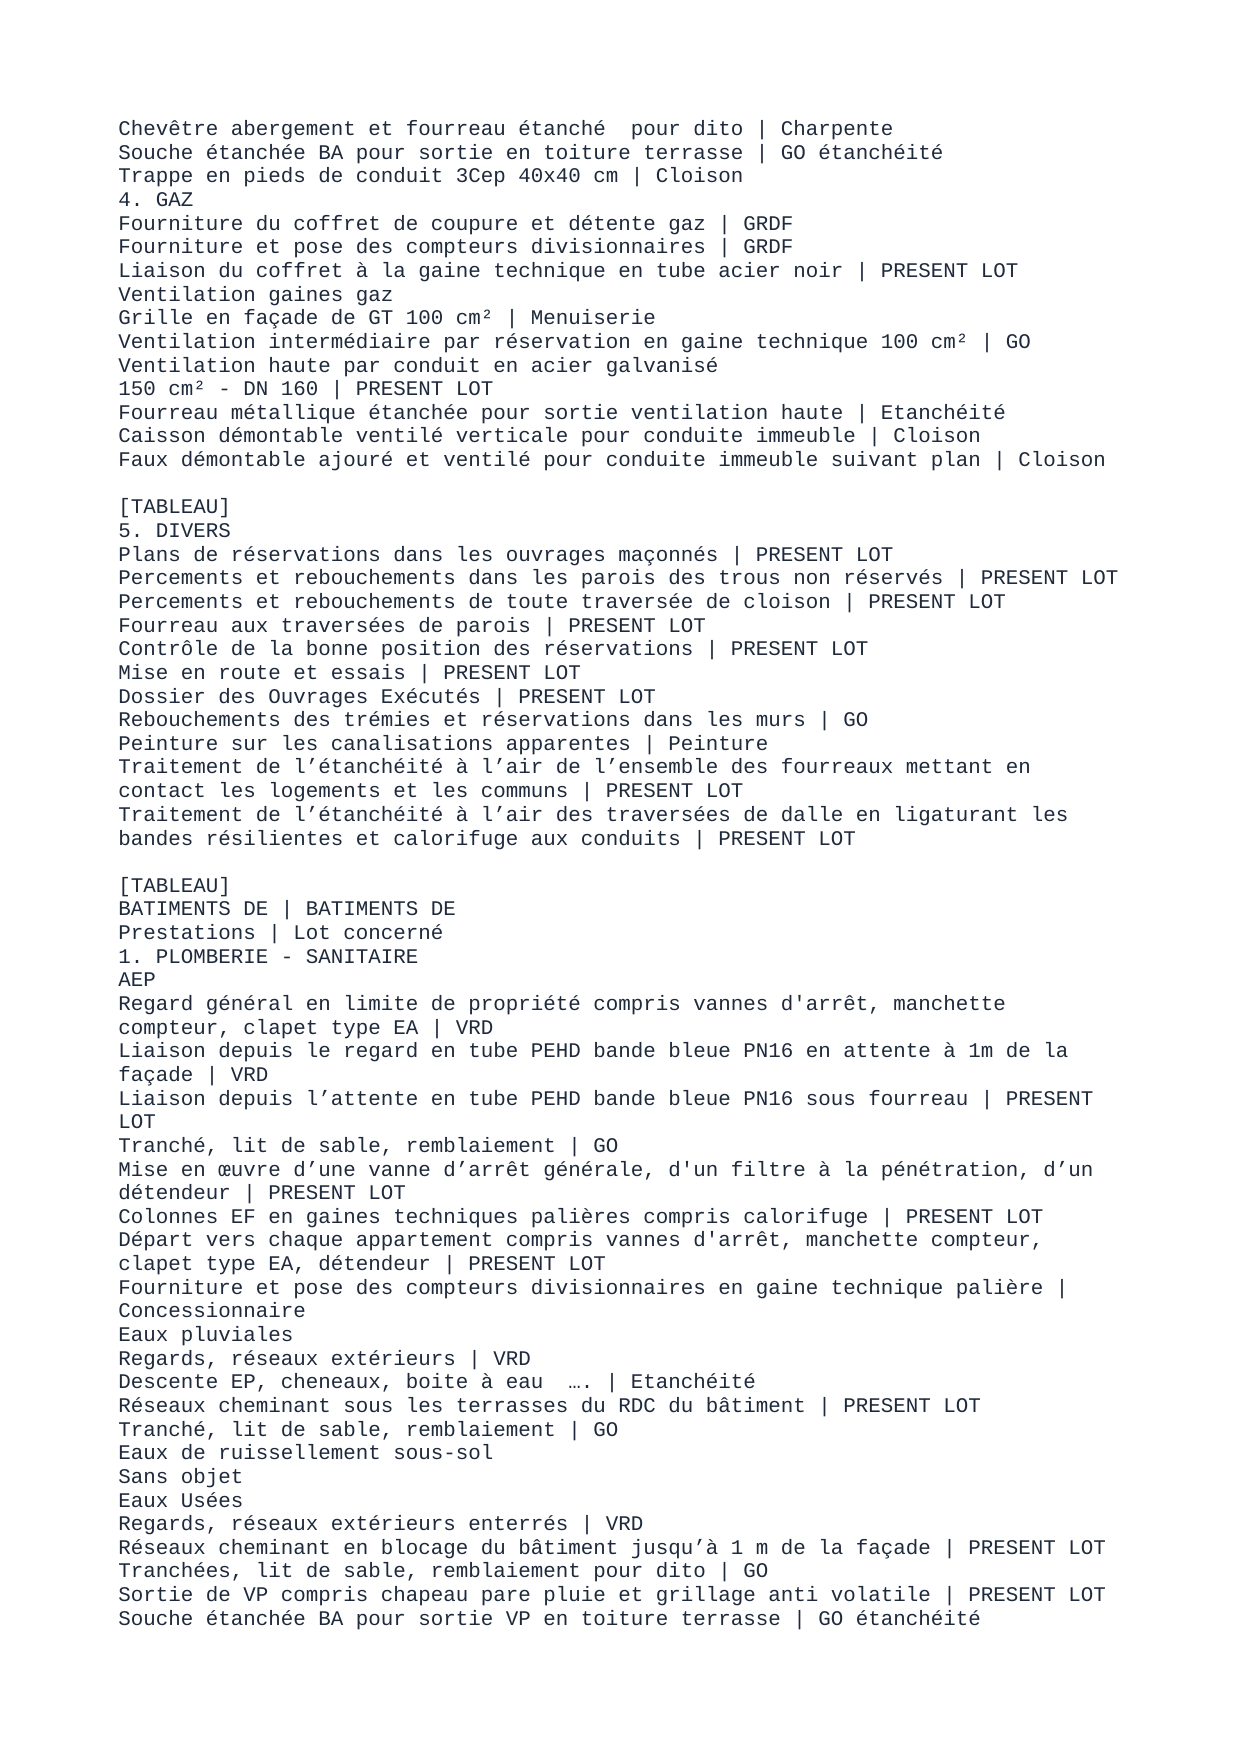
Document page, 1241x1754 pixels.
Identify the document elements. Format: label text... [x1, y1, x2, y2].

text Grille en façade de GT 100 cm² | Menuiserie [118, 307, 1122, 331]
text Eaux Usées [118, 1489, 1122, 1513]
text Sortie de VP compris chapeau pare pluie et grillage anti volatile | PRESENT LOT [118, 1584, 1122, 1608]
text 5. DIVERS [118, 520, 1122, 544]
text Traitement de l’étanchéité à l’air des traversées de dalle en ligaturant les bandes résilientes et calorifuge aux conduits | PRESENT LOT [118, 804, 1122, 851]
text Peinture sur les canalisations apparentes | Peinture [118, 733, 1122, 757]
text Liaison depuis le regard en tube PEHD bande bleue PN16 en attente à 1m de la façade | VRD [118, 1040, 1122, 1088]
text Départ vers chaque appartement compris vannes d'arrêt, manchette compteur, clapet type EA, détendeur | PRESENT LOT [118, 1229, 1122, 1277]
text Mise en route et essais | PRESENT LOT [118, 662, 1122, 686]
text 1. PLOMBERIE - SANITAIRE [118, 946, 1122, 969]
text BATIMENTS DE | BATIMENTS DE [118, 898, 1122, 922]
text Regard général en limite de propriété compris vannes d'arrêt, manchette compteur, clapet type EA | VRD [118, 993, 1122, 1040]
text Regards, réseaux extérieurs | VRD [118, 1348, 1122, 1371]
text Dossier des Ouvrages Exécutés | PRESENT LOT [118, 686, 1122, 709]
text Fourniture et pose des compteurs divisionnaires en gaine technique palière | Concessionnaire [118, 1277, 1122, 1324]
text Fourniture et pose des compteurs divisionnaires | GRDF [118, 236, 1122, 260]
text Percements et rebouchements de toute traversée de cloison | PRESENT LOT [118, 591, 1122, 615]
text Fourreau métallique étanchée pour sortie ventilation haute | Etanchéité [118, 402, 1122, 426]
text Rebouchements des trémies et réservations dans les murs | GO [118, 709, 1122, 733]
text Ventilation haute par conduit en acier galvanisé [118, 354, 1122, 378]
text Caisson démontable ventilé verticale pour conduite immeuble | Cloison [118, 426, 1122, 449]
text Trappe en pieds de conduit 3Cep 40x40 cm | Cloison [118, 165, 1122, 189]
text Liaison du coffret à la gaine technique en tube acier noir | PRESENT LOT [118, 260, 1122, 284]
text Plans de réservations dans les ouvrages maçonnés | PRESENT LOT [118, 544, 1122, 567]
text Souche étanchée BA pour sortie en toiture terrasse | GO étanchéité [118, 142, 1122, 165]
text [TABLEAU] [118, 496, 1122, 520]
text Réseaux cheminant en blocage du bâtiment jusqu’à 1 m de la façade | PRESENT LOT [118, 1537, 1122, 1561]
text Prestations | Lot concerné [118, 922, 1122, 946]
text Traitement de l’étanchéité à l’air de l’ensemble des fourreaux mettant en contact les logements et les communs | PRESENT LOT [118, 757, 1122, 804]
text Eaux pluviales [118, 1324, 1122, 1348]
text Tranché, lit de sable, remblaiement | GO [118, 1135, 1122, 1158]
text [TABLEAU] [118, 875, 1122, 898]
text AEP [118, 969, 1122, 993]
text Ventilation gaines gaz [118, 284, 1122, 307]
text Tranchées, lit de sable, remblaiement pour dito | GO [118, 1561, 1122, 1584]
text Réseaux cheminant sous les terrasses du RDC du bâtiment | PRESENT LOT [118, 1395, 1122, 1419]
text Chevêtre abergement et fourreau étanché pour dito | Charpente [118, 118, 1122, 142]
text Regards, réseaux extérieurs enterrés | VRD [118, 1513, 1122, 1537]
text Tranché, lit de sable, remblaiement | GO [118, 1419, 1122, 1442]
text Percements et rebouchements dans les parois des trous non réservés | PRESENT LOT [118, 567, 1122, 591]
text Liaison depuis l’attente en tube PEHD bande bleue PN16 sous fourreau | PRESENT LOT [118, 1088, 1122, 1135]
text 4. GAZ [118, 189, 1122, 213]
text Faux démontable ajouré et ventilé pour conduite immeuble suivant plan | Cloison [118, 449, 1122, 473]
text Fourreau aux traversées de parois | PRESENT LOT [118, 615, 1122, 638]
text Mise en œuvre d’une vanne d’arrêt générale, d'un filtre à la pénétration, d’un détendeur | PRESENT LOT [118, 1158, 1122, 1206]
text 150 cm² - DN 160 | PRESENT LOT [118, 378, 1122, 402]
text Sans objet [118, 1466, 1122, 1489]
text Descente EP, cheneaux, boite à eau …. | Etanchéité [118, 1371, 1122, 1395]
text Ventilation intermédiaire par réservation en gaine technique 100 cm² | GO [118, 331, 1122, 354]
text Souche étanchée BA pour sortie VP en toiture terrasse | GO étanchéité [118, 1608, 1122, 1631]
text Colonnes EF en gaines techniques palières compris calorifuge | PRESENT LOT [118, 1206, 1122, 1229]
text Fourniture du coffret de coupure et détente gaz | GRDF [118, 213, 1122, 236]
text Contrôle de la bonne position des réservations | PRESENT LOT [118, 638, 1122, 662]
text Eaux de ruissellement sous-sol [118, 1442, 1122, 1466]
